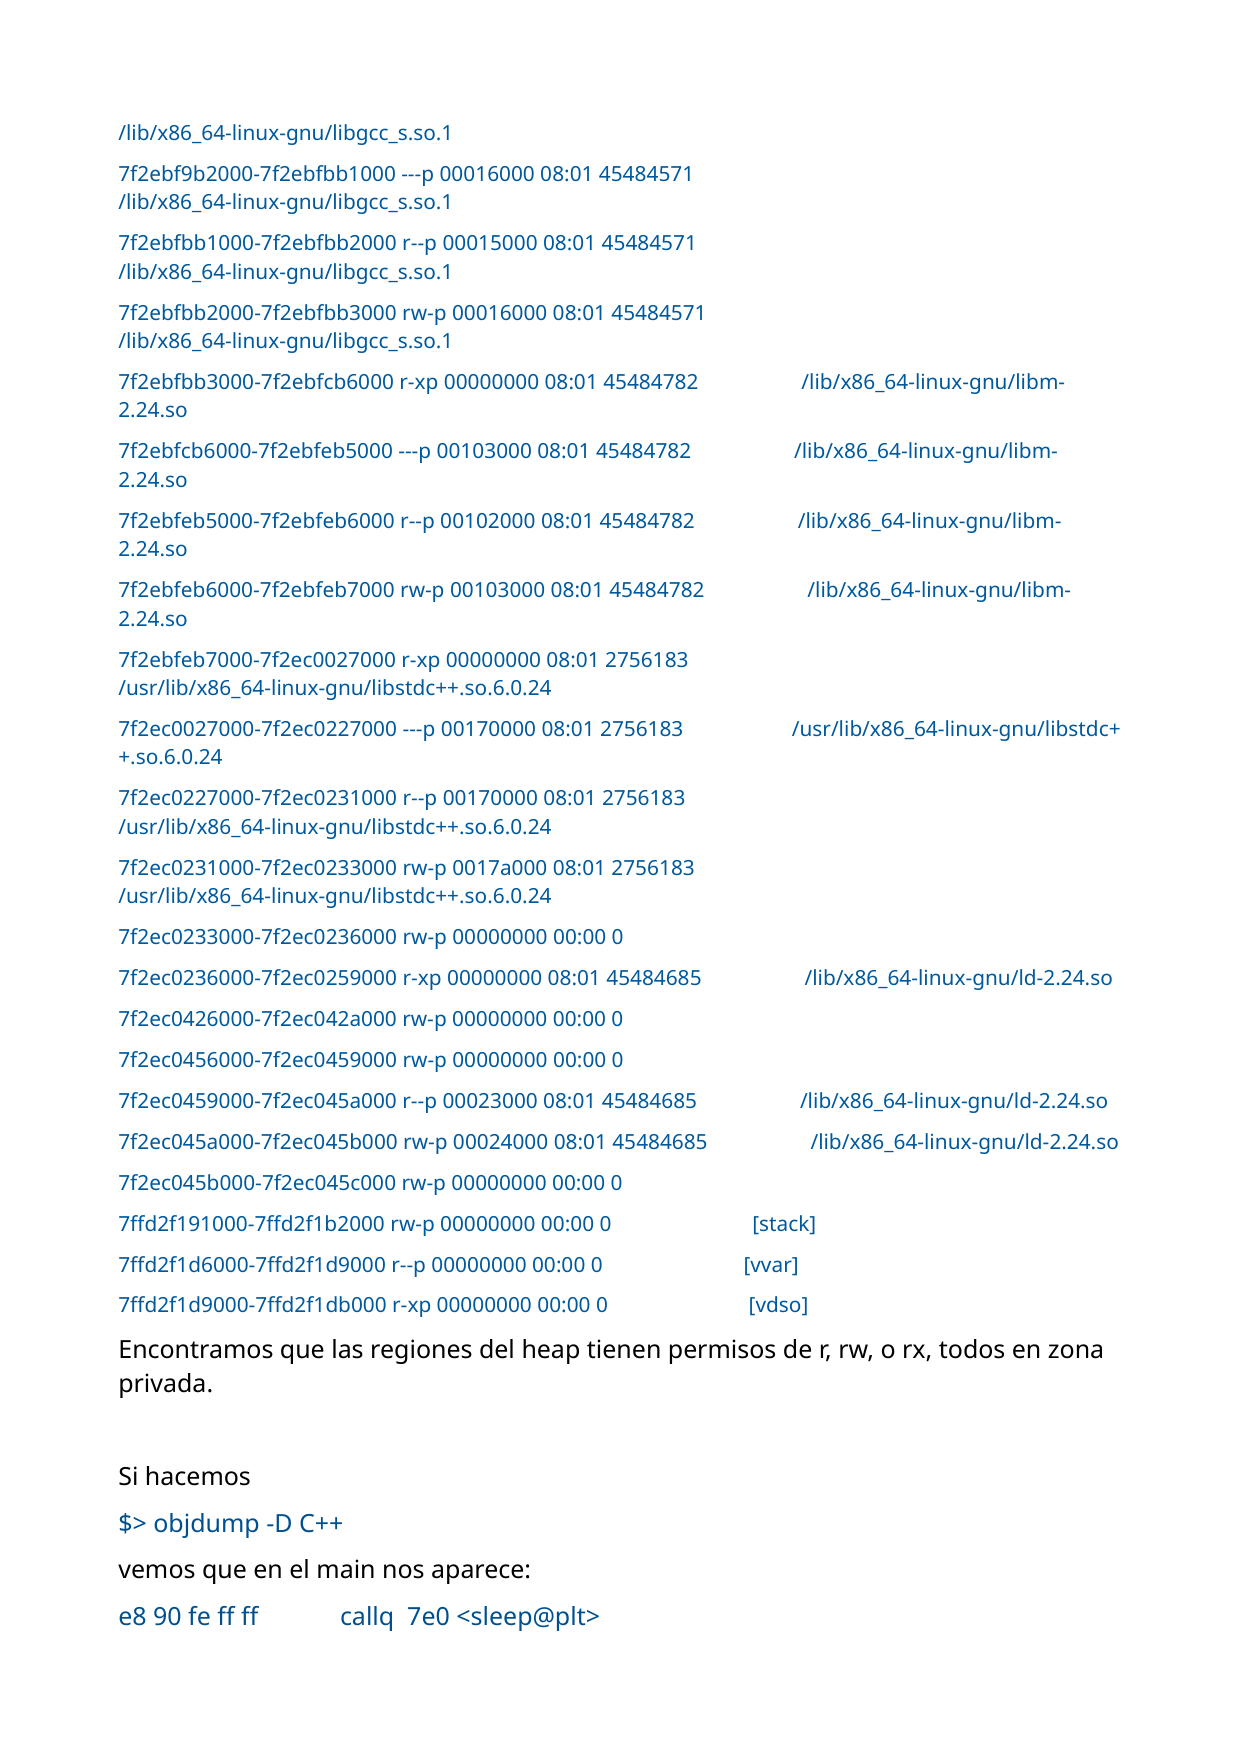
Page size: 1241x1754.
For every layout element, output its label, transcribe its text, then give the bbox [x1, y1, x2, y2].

text 7f2ebfbb2000-7f2ebfbb3000 rw-p 00016000 08:01 45484571 /lib/x86_64-linux-gnu/libgcc_s.so.1 [118, 298, 1122, 355]
text 7f2ec0027000-7f2ec0227000 ---p 00170000 08:01 2756183 /usr/lib/x86_64-linux-gnu/libstdc++.so.6.0.24 [118, 714, 1122, 771]
text 7f2ebfeb7000-7f2ec0027000 r-xp 00000000 08:01 2756183 /usr/lib/x86_64-linux-gnu/libstdc++.so.6.0.24 [118, 645, 1122, 702]
text 7f2ec0236000-7f2ec0259000 r-xp 00000000 08:01 45484685 /lib/x86_64-linux-gnu/ld-2.24.so [118, 963, 1122, 992]
text 7f2ebfcb6000-7f2ebfeb5000 ---p 00103000 08:01 45484782 /lib/x86_64-linux-gnu/libm-2.24.so [118, 437, 1122, 493]
text 7f2ec0227000-7f2ec0231000 r--p 00170000 08:01 2756183 /usr/lib/x86_64-linux-gnu/libstdc++.so.6.0.24 [118, 783, 1122, 840]
text 7f2ec045a000-7f2ec045b000 rw-p 00024000 08:01 45484685 /lib/x86_64-linux-gnu/ld-2.24.so [118, 1127, 1122, 1155]
text e8 90 fe ff ff callq 7e0 <sleep@plt> [118, 1598, 1122, 1632]
text 7f2ec0456000-7f2ec0459000 rw-p 00000000 00:00 0 [118, 1045, 1122, 1073]
text /lib/x86_64-linux-gnu/libgcc_s.so.1 [118, 118, 1122, 147]
text 7f2ec0426000-7f2ec042a000 rw-p 00000000 00:00 0 [118, 1004, 1122, 1032]
text 7f2ec0459000-7f2ec045a000 r--p 00023000 08:01 45484685 /lib/x86_64-linux-gnu/ld-2.24.so [118, 1086, 1122, 1114]
text 7f2ebfeb6000-7f2ebfeb7000 rw-p 00103000 08:01 45484782 /lib/x86_64-linux-gnu/libm-2.24.so [118, 575, 1122, 632]
text 7f2ec045b000-7f2ec045c000 rw-p 00000000 00:00 0 [118, 1168, 1122, 1196]
text 7f2ec0231000-7f2ec0233000 rw-p 0017a000 08:01 2756183 /usr/lib/x86_64-linux-gnu/libstdc++.so.6.0.24 [118, 853, 1122, 910]
text 7ffd2f1d6000-7ffd2f1d9000 r--p 00000000 00:00 0 [vvar] [118, 1250, 1122, 1278]
text Si hacemos [118, 1459, 1122, 1493]
text 7f2ec0233000-7f2ec0236000 rw-p 00000000 00:00 0 [118, 922, 1122, 951]
text $> objdump -D C++ [118, 1505, 1122, 1539]
text Encontramos que las regiones del heap tienen permisos de r, rw, o rx, todos en zona privada. [118, 1332, 1122, 1400]
text 7f2ebfbb1000-7f2ebfbb2000 r--p 00015000 08:01 45484571 /lib/x86_64-linux-gnu/libgcc_s.so.1 [118, 228, 1122, 285]
text 7f2ebf9b2000-7f2ebfbb1000 ---p 00016000 08:01 45484571 /lib/x86_64-linux-gnu/libgcc_s.so.1 [118, 159, 1122, 216]
text vemos que en el main nos aparece: [118, 1552, 1122, 1586]
text 7ffd2f191000-7ffd2f1b2000 rw-p 00000000 00:00 0 [stack] [118, 1209, 1122, 1237]
text 7f2ebfeb5000-7f2ebfeb6000 r--p 00102000 08:01 45484782 /lib/x86_64-linux-gnu/libm-2.24.so [118, 506, 1122, 563]
text 7f2ebfbb3000-7f2ebfcb6000 r-xp 00000000 08:01 45484782 /lib/x86_64-linux-gnu/libm-2.24.so [118, 367, 1122, 424]
text 7ffd2f1d9000-7ffd2f1db000 r-xp 00000000 00:00 0 [vdso] [118, 1291, 1122, 1319]
